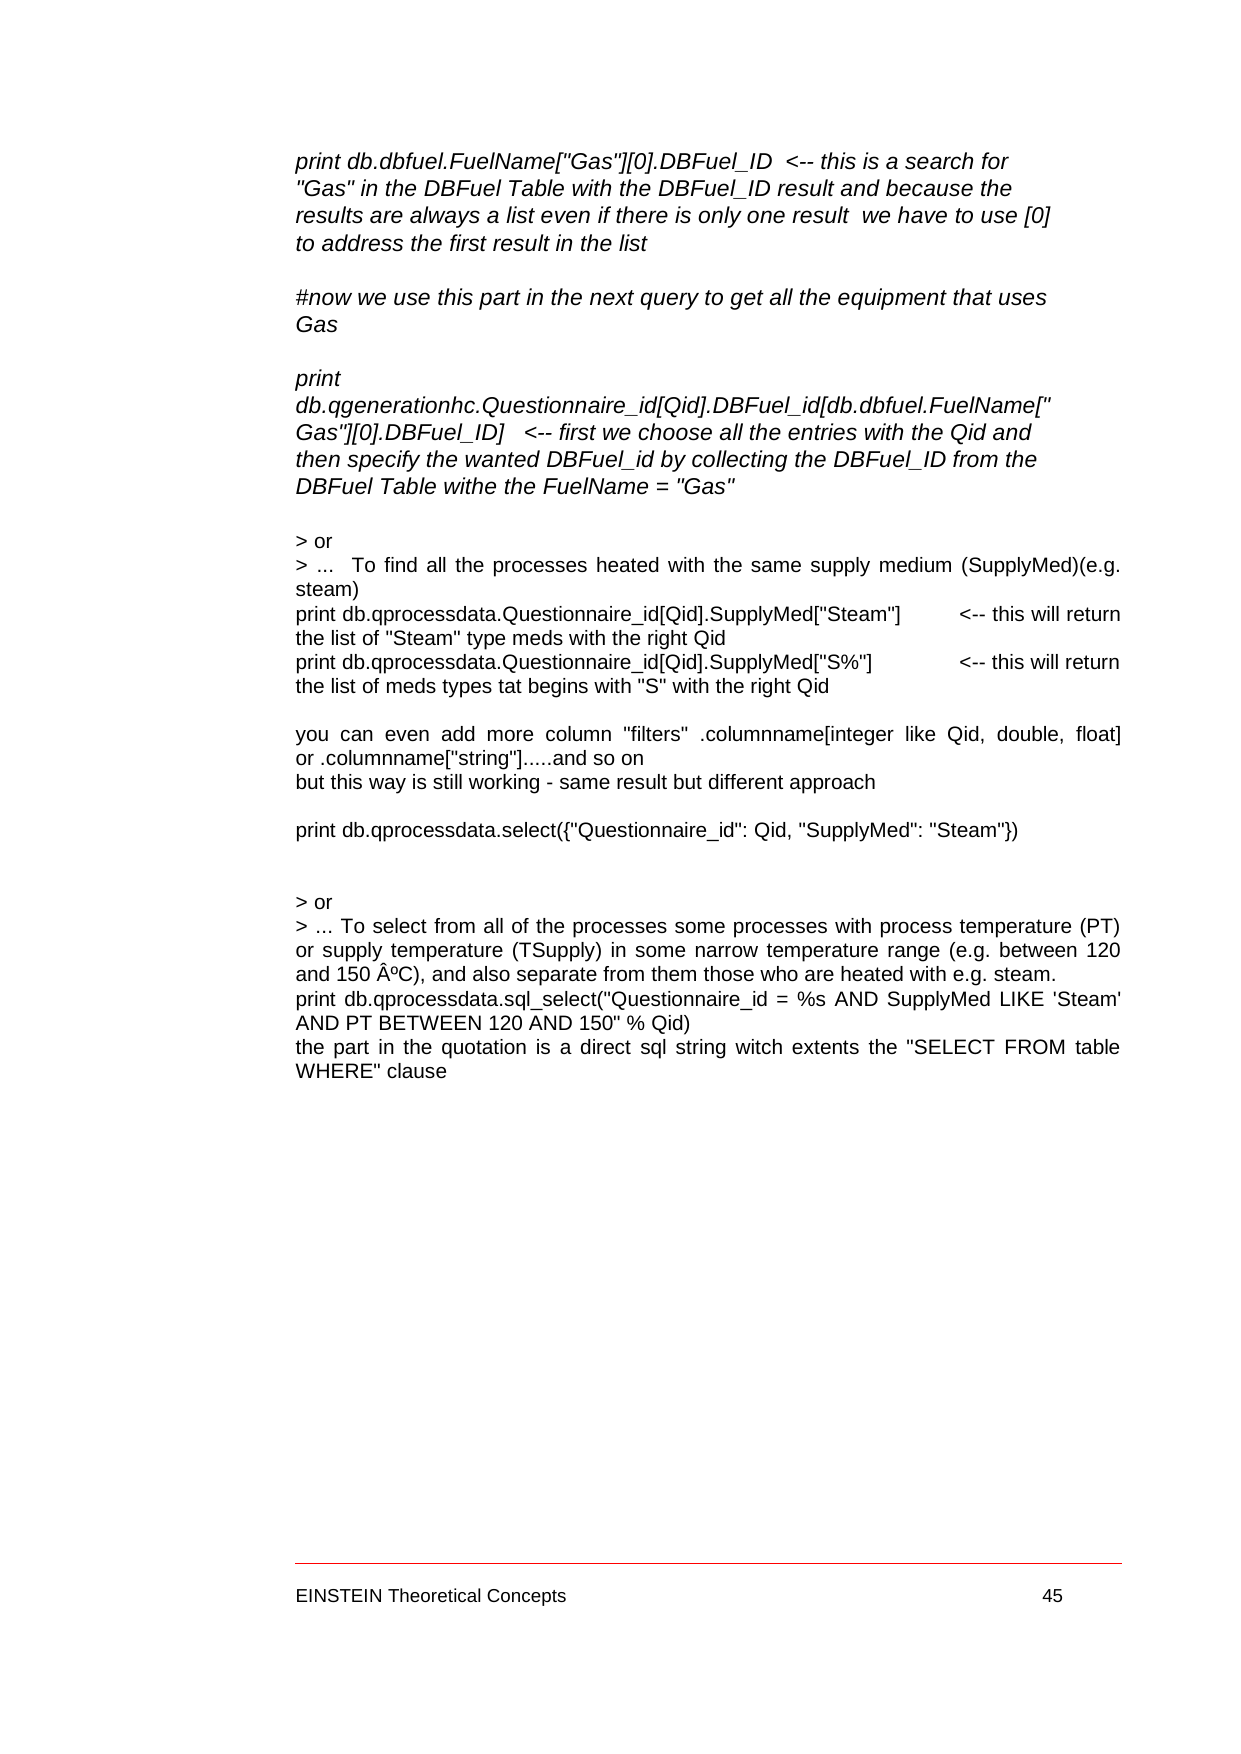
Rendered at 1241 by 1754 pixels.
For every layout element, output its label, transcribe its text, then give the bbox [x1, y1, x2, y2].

text print db.dbfuel.FuelName["Gas"][0].DBFuel_ID <-- this is a search for "Gas" in the DBFuel Table with the DBFuel_ID result and because the results are always a list even if there is only one result we have to use [0] to address the first result in the list #now we use this part in the next query to get all the equipment that uses Gas print db.qgenerationhc.Questionnaire_id[Qid].DBFuel_id[db.dbfuel.FuelName["Gas"][0].DBFuel_ID] <-- first we choose all the entries with the Qid and then specify the wanted DBFuel_id by collecting the DBFuel_ID from the DBFuel Table withe the FuelName = "Gas" [295, 148, 1063, 500]
text > or [295, 529, 1122, 553]
text print db.qprocessdata.sql_select("Questionnaire_id = %s AND SupplyMed LIKE 'Steam' AND PT BETWEEN 120 AND 150" % Qid) [295, 986, 1122, 1034]
text > ... To select from all of the processes some processes with process temperature (PT) or supply temperature (TSupply) in some narrow temperature range (e.g. between 120 and 150 ÂºC), and also separate from them those who are heated with e.g. steam. [295, 914, 1122, 986]
text the part in the quotation is a direct sql string witch extents the "SELECT FROM table WHERE" clause [295, 1034, 1122, 1083]
text print db.qprocessdata.Questionnaire_id[Qid].SupplyMed["S%"] <-- this will return the list of meds types tat begins with "S" with the right Qid [295, 649, 1122, 698]
text but this way is still working - same result but different approach [295, 770, 1122, 794]
text you can even add more column "filters" .columnname[integer like Qid, double, float] or .columnname["string"].....and so on [295, 722, 1122, 770]
text print db.qprocessdata.Questionnaire_id[Qid].SupplyMed["Steam"] <-- this will return the list of "Steam" type meds with the right Qid [295, 601, 1122, 649]
text > or [295, 890, 1122, 914]
text > ... To find all the processes heated with the same supply medium (SupplyMed)(e.g. steam) [295, 553, 1122, 601]
text print db.qprocessdata.select({"Questionnaire_id": Qid, "SupplyMed": "Steam"}) [295, 818, 1122, 842]
